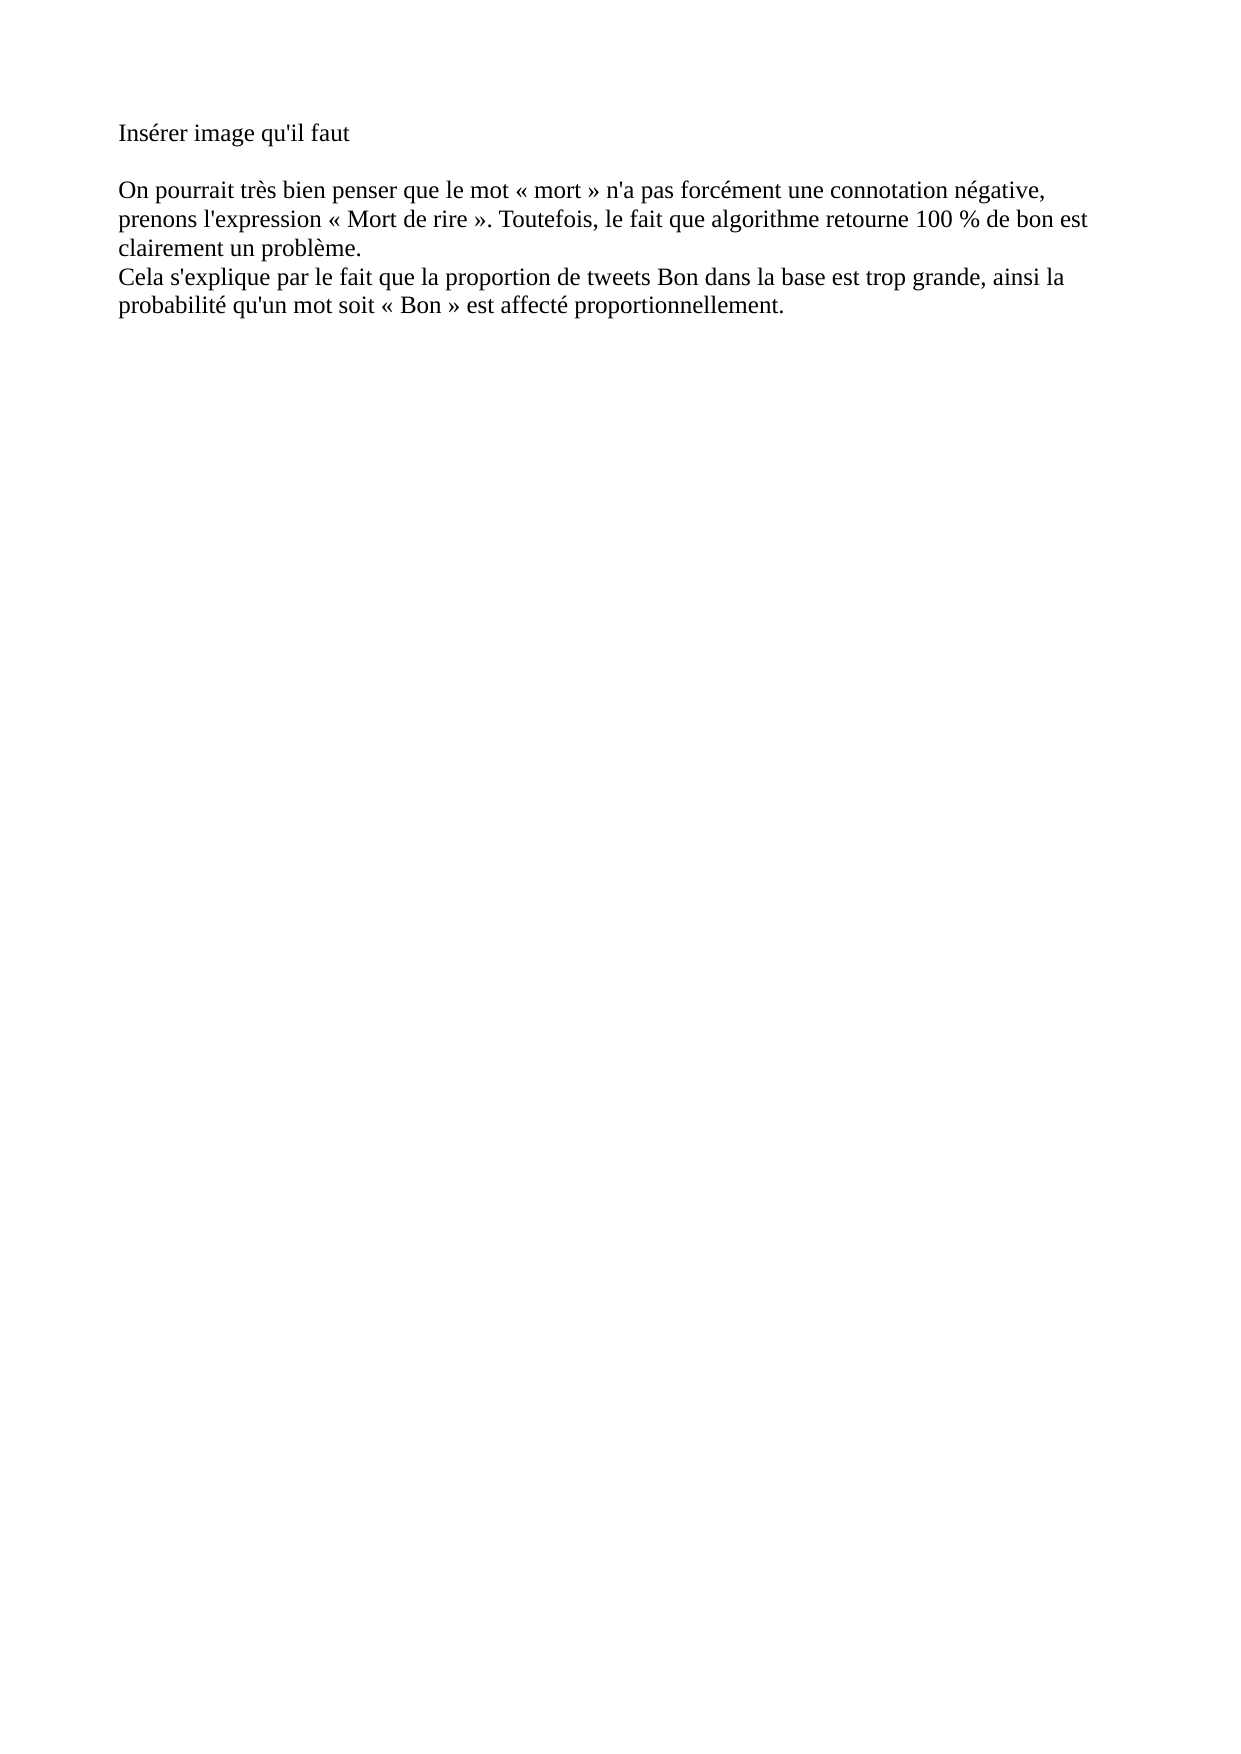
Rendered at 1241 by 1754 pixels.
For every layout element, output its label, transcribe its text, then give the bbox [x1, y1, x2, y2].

text Insérer image qu'il faut [118, 118, 1122, 147]
text On pourrait très bien penser que le mot « mort » n'a pas forcément une connotation négative, prenons l'expression « Mort de rire ». Toutefois, le fait que algorithme retourne 100 % de bon est clairement un problème. Cela s'explique par le fait que la proportion de tweets Bon dans la base est trop grande, ainsi la probabilité qu'un mot soit « Bon » est affecté proportionnellement. [118, 176, 1122, 319]
